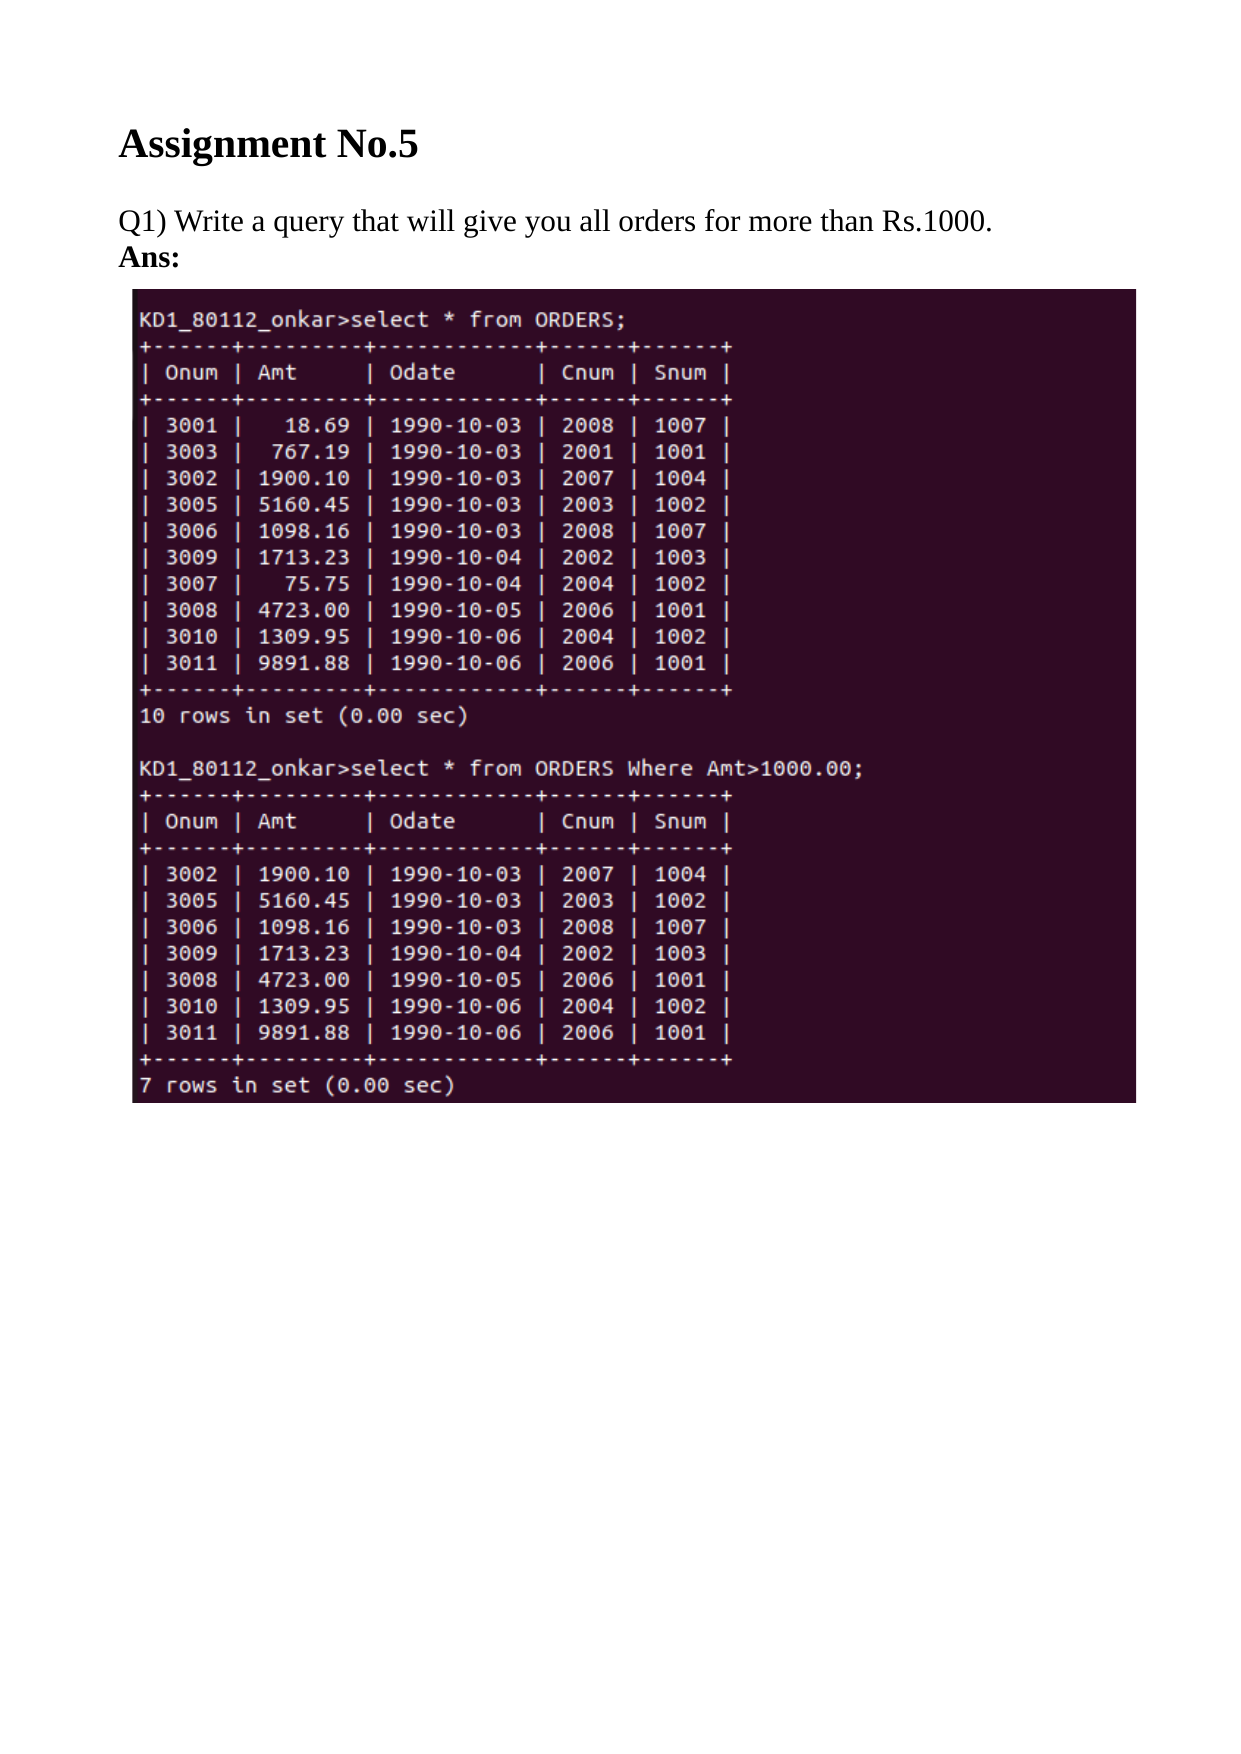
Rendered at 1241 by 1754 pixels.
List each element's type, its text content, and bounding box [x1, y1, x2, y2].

text Ans: [118, 238, 1122, 274]
text Q1) Write a query that will give you all orders for more than Rs.1000. [118, 202, 1122, 238]
picture [132, 289, 1137, 1103]
text Assignment No.5 [118, 118, 1122, 166]
